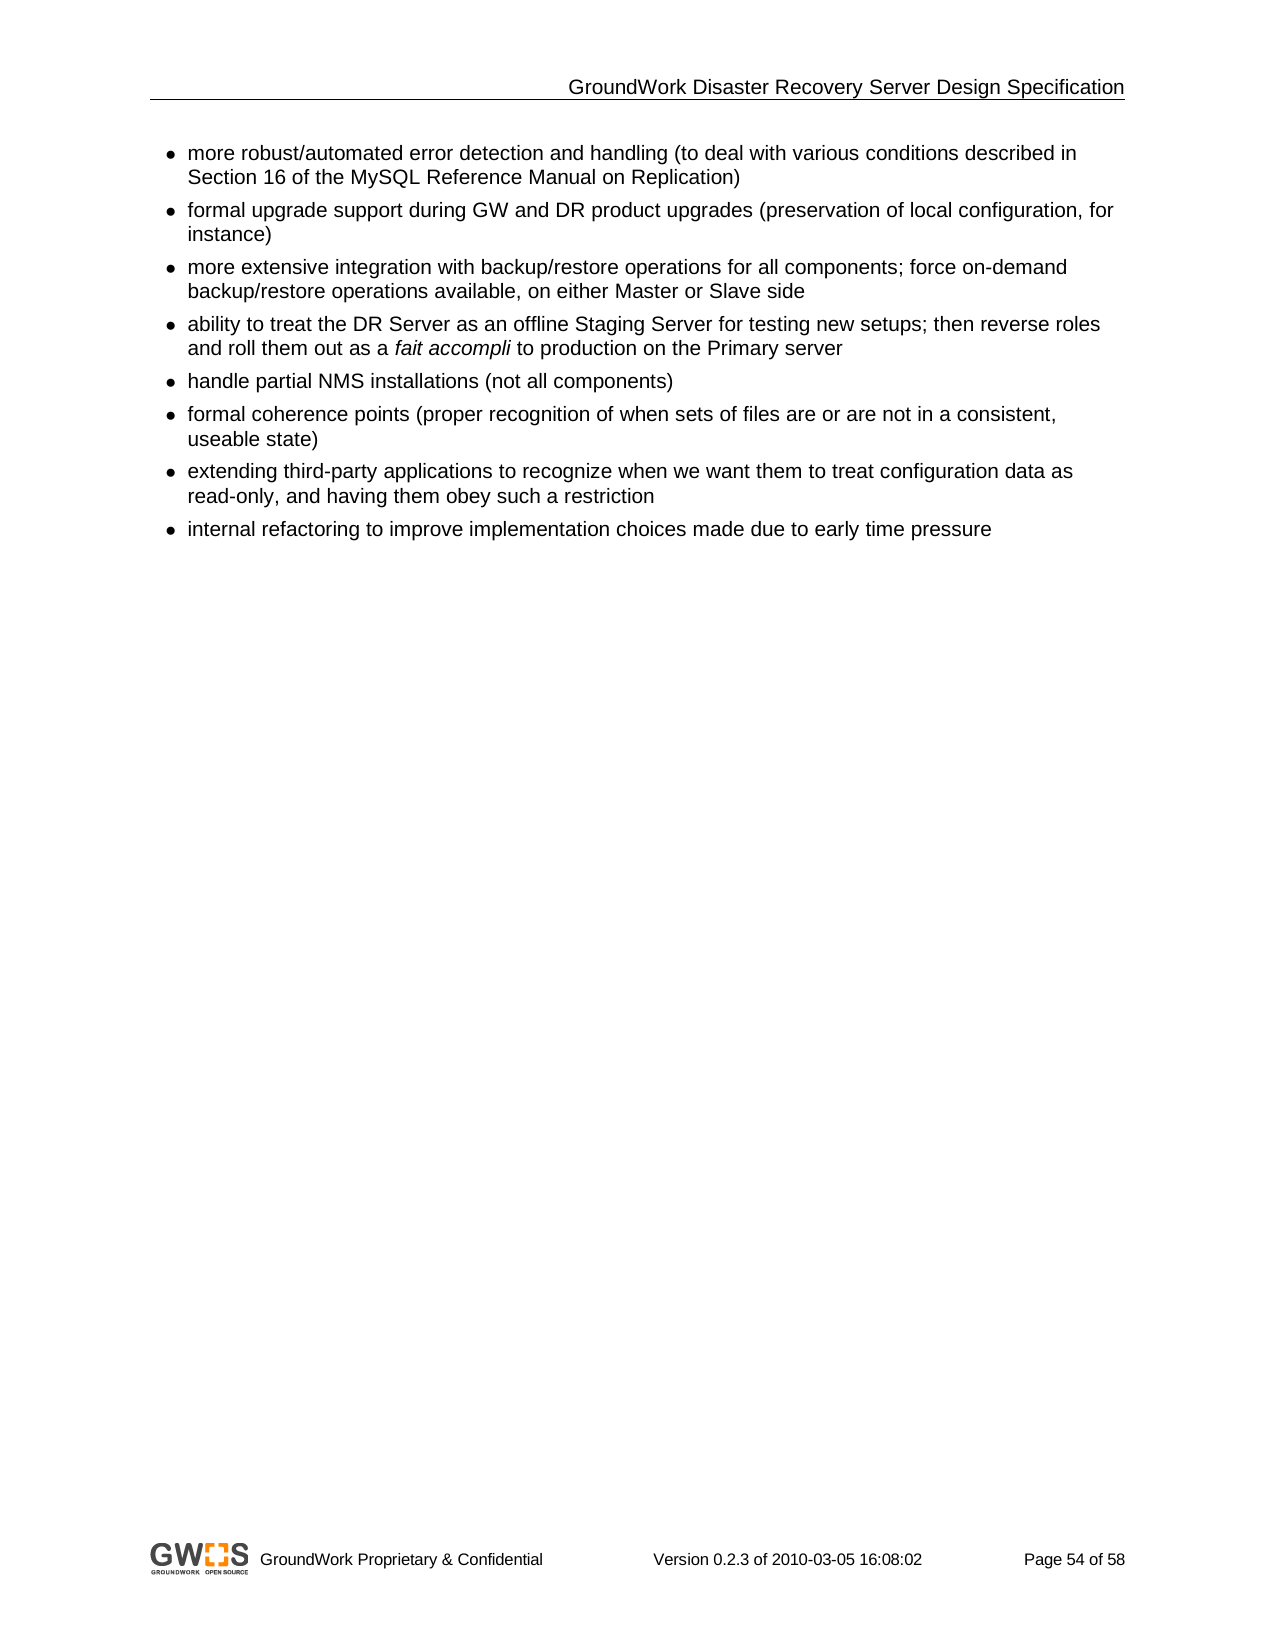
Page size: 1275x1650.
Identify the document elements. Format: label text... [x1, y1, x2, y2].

list more extensive integration with backup/restore operations for all components; force on-demand backup/restore operations available, on either Master or Slave side [165, 255, 1125, 303]
list extending third-party applications to recognize when we want them to treat configuration data as read-only, and having them obey such a restriction [165, 459, 1125, 508]
list more robust/automated error detection and handling (to deal with various conditions described in Section 16 of the MySQL Reference Manual on Replication) [165, 141, 1125, 189]
list formal upgrade support during GW and DR product upgrades (preservation of local configuration, for instance) [165, 198, 1125, 246]
list ability to treat the DR Server as an offline Staging Server for testing new setups; then reverse roles and roll them out as a fait accompli to production on the Primary server [165, 312, 1125, 360]
list formal coherence points (proper recognition of when sets of files are or are not in a consistent, useable state) [165, 402, 1125, 451]
list internal refactoring to improve implementation choices made due to early time pressure [165, 517, 1125, 541]
list handle partial NMS installations (not all components) [165, 369, 1125, 393]
picture [150, 1543, 248, 1575]
